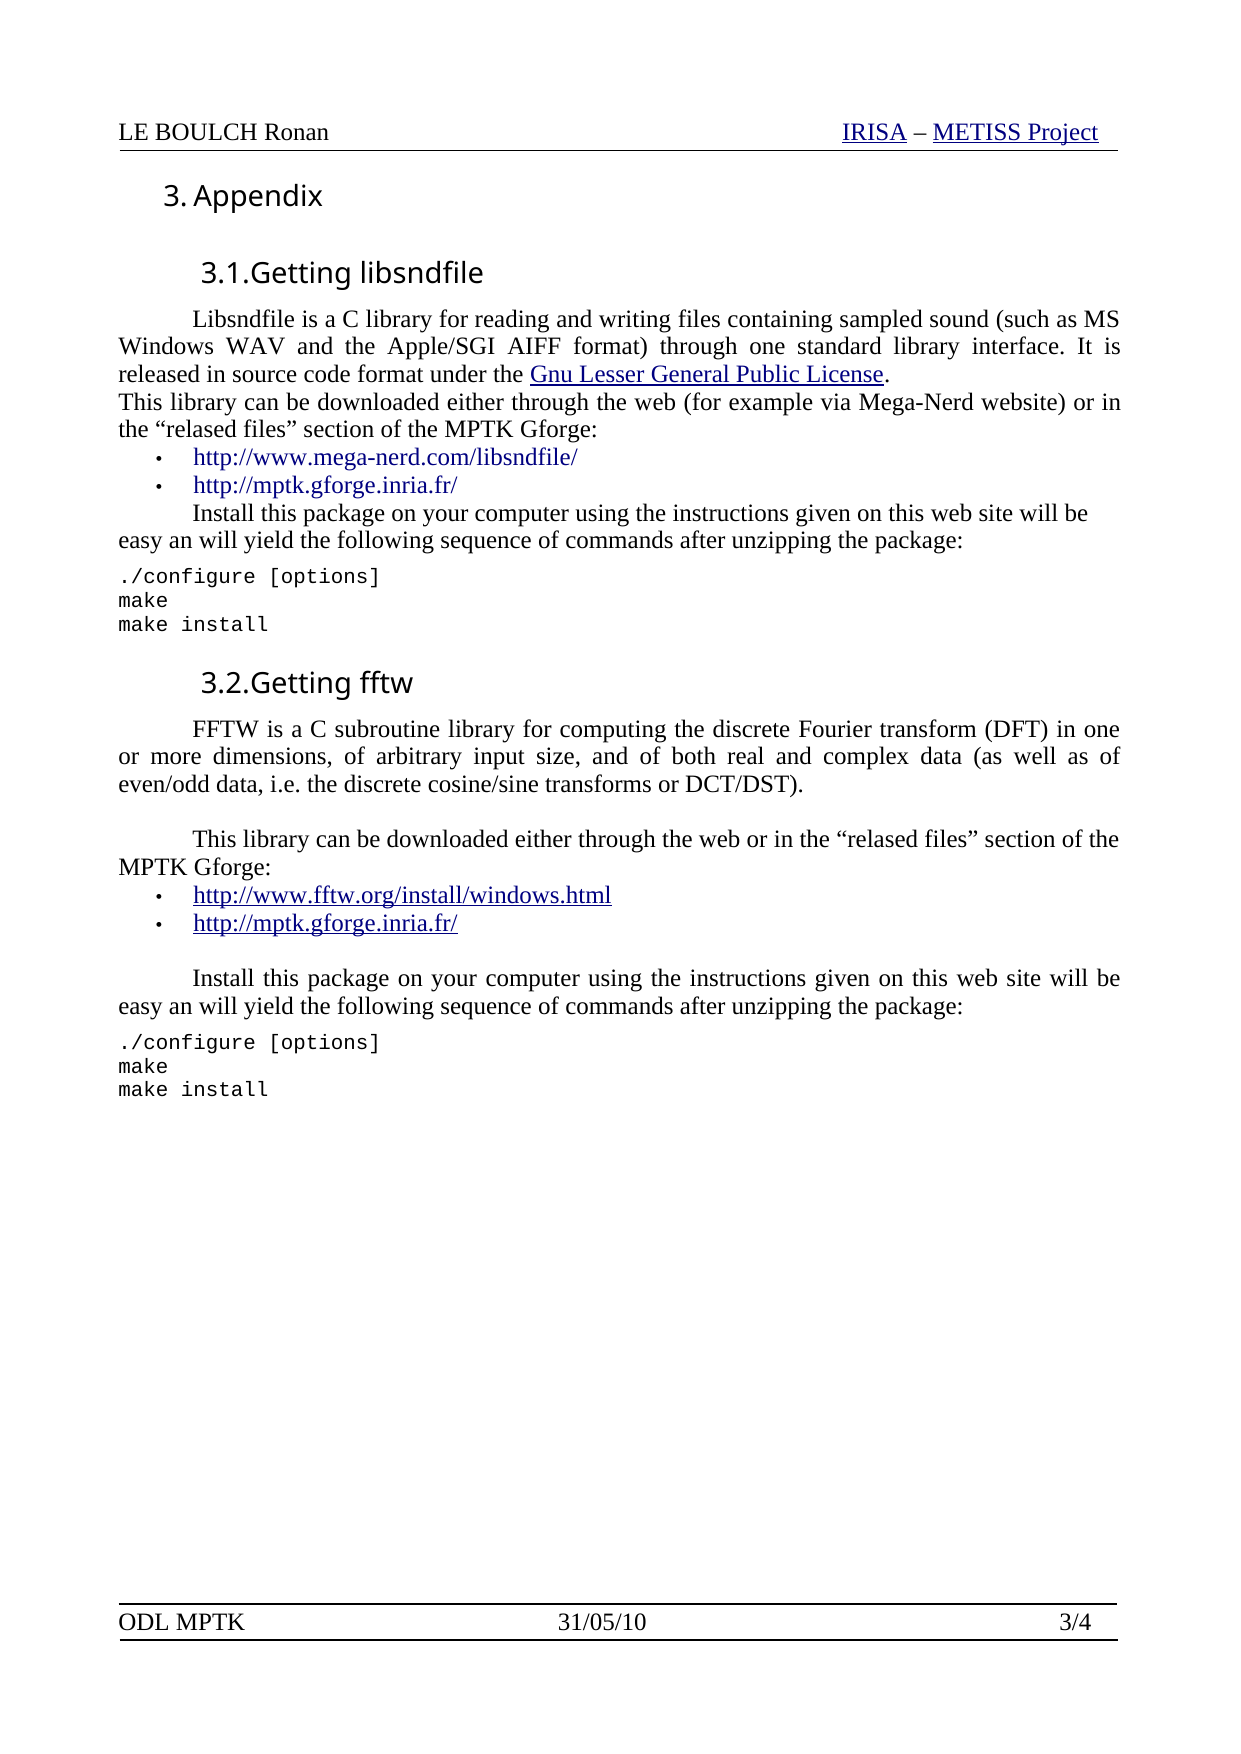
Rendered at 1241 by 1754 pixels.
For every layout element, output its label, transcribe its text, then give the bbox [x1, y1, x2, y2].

text make install [118, 614, 1122, 637]
list http://www.mega-nerd.com/libsndfile/ [156, 443, 1122, 471]
text make install [118, 1079, 1122, 1103]
subtitle Getting libsndfile [193, 252, 1122, 292]
list http://mptk.gforge.inria.fr/ [156, 471, 1122, 499]
subtitle Getting fftw [193, 662, 1122, 702]
text Install this package on your computer using the instructions given on this web site will be easy an will yield the following sequence of commands after unzipping the package: [118, 499, 1122, 554]
list http://www.fftw.org/install/windows.html [156, 881, 1122, 909]
text Libsndfile is a C library for reading and writing files containing sampled sound (such as MS Windows WAV and the Apple/SGI AIFF format) through one standard library interface. It is released in source code format under the Gnu Lesser General Public License. [118, 305, 1122, 388]
text Install this package on your computer using the instructions given on this web site will be easy an will yield the following sequence of commands after unzipping the package: [118, 964, 1122, 1019]
text ./configure [options] [118, 567, 1122, 590]
list http://mptk.gforge.inria.fr/ [156, 909, 1122, 936]
text FFTW is a C subroutine library for computing the discrete Fourier transform (DFT) in one or more dimensions, of arbitrary input size, and of both real and complex data (as well as of even/odd data, i.e. the discrete cosine/sine transforms or DCT/DST). [118, 715, 1122, 798]
text ./configure [options] [118, 1032, 1122, 1056]
text This library can be downloaded either through the web or in the “relased files” section of the MPTK Gforge: [118, 826, 1122, 881]
text make [118, 590, 1122, 614]
subtitle Appendix [156, 175, 1122, 215]
text make [118, 1056, 1122, 1079]
text This library can be downloaded either through the web (for example via Mega-Nerd website) or in the “relased files” section of the MPTK Gforge: [118, 388, 1122, 443]
